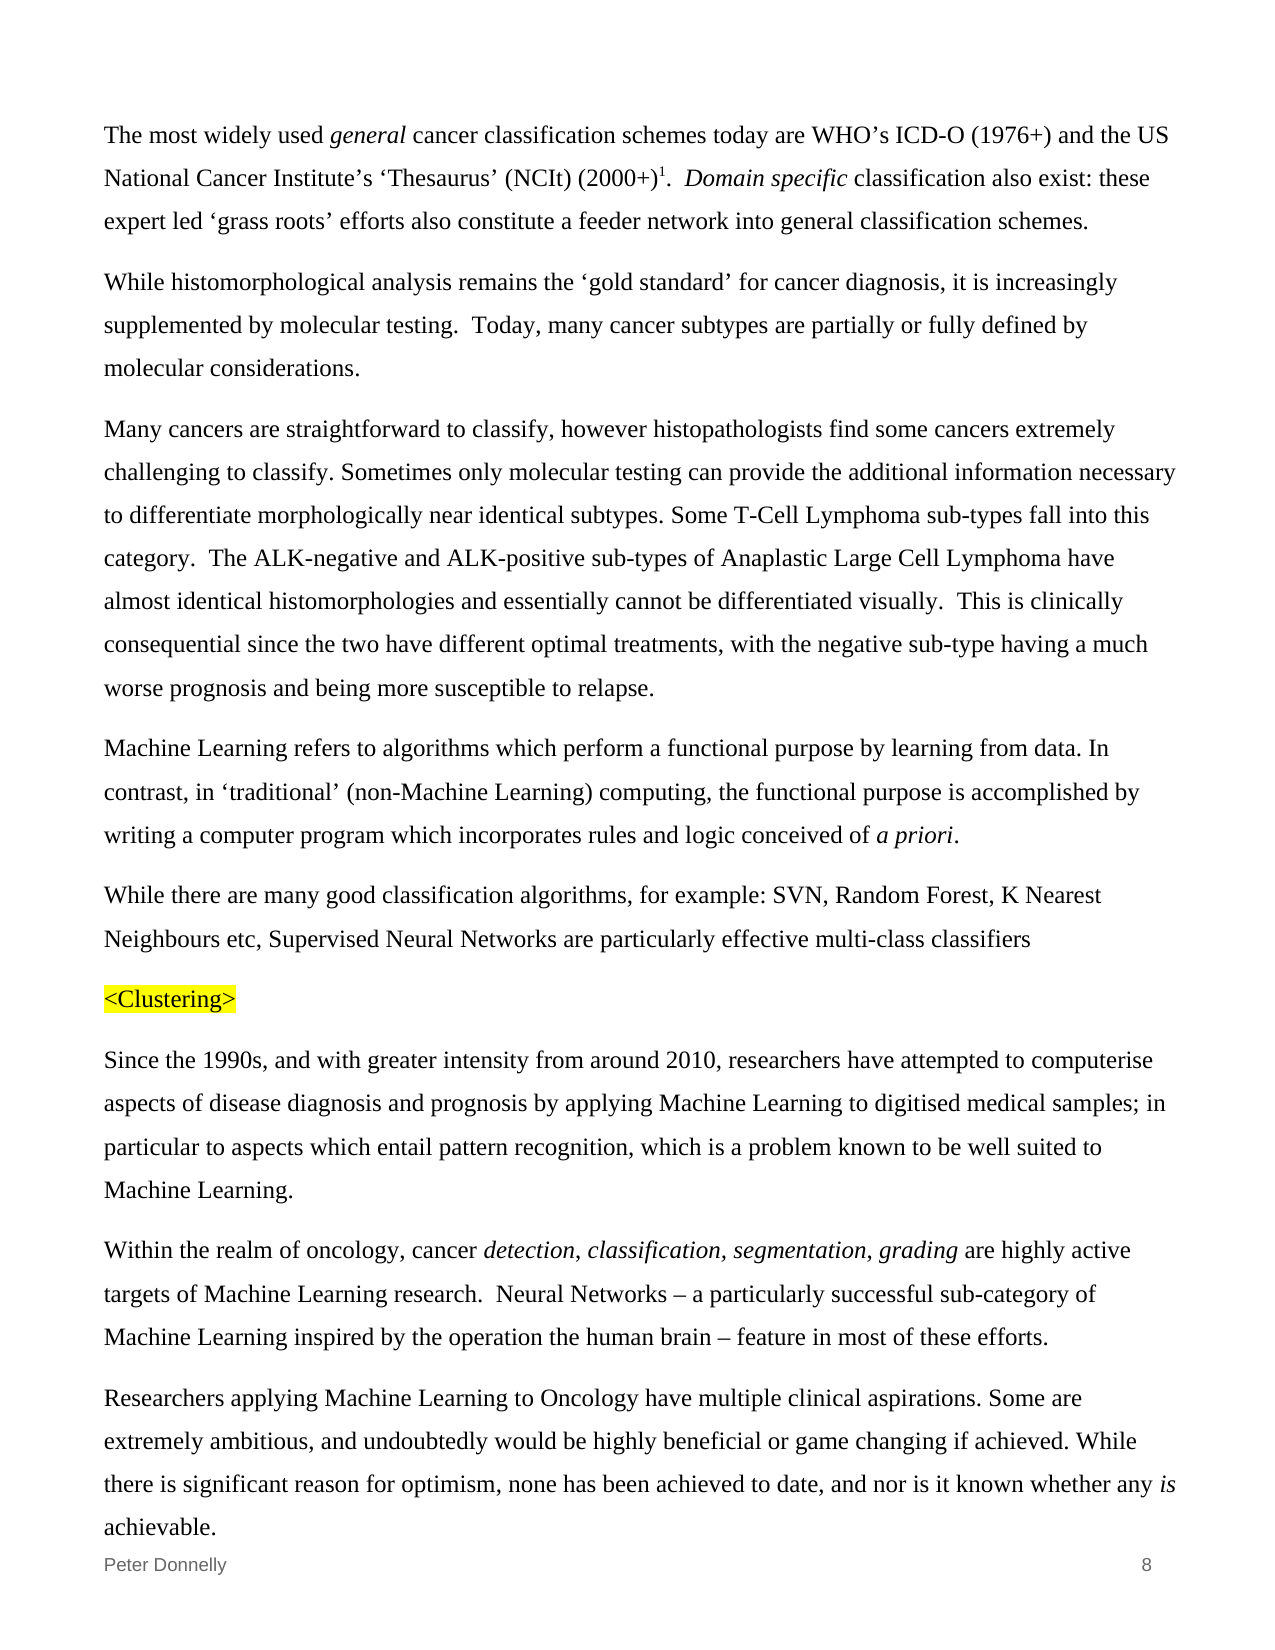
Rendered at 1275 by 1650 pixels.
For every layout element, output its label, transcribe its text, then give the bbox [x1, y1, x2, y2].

text While histomorphological analysis remains the ‘gold standard’ for cancer diagnosis, it is increasingly supplemented by molecular testing. Today, many cancer subtypes are partially or fully defined by molecular considerations. [103, 267, 1181, 382]
text Many cancers are straightforward to classify, however histopathologists find some cancers extremely challenging to classify. Sometimes only molecular testing can provide the additional information necessary to differentiate morphologically near identical subtypes. Some T-Cell Lymphoma sub-types fall into this category. The ALK-negative and ALK-positive sub-types of Anaplastic Large Cell Lymphoma have almost identical histomorphologies and essentially cannot be differentiated visually. This is clinically consequential since the two have different optimal treatments, with the negative sub-type having a much worse prognosis and being more susceptible to relapse. [103, 414, 1181, 701]
text <Clustering> [103, 984, 1181, 1013]
text Within the realm of oncology, cancer detection, classification, segmentation, grading are highly active targets of Machine Learning research. Neural Networks – a particularly successful sub-category of Machine Learning inspired by the operation the human brain – feature in most of these efforts. [103, 1236, 1181, 1351]
text Since the 1990s, and with greater intensity from around 2010, researchers have attempted to computerise aspects of disease diagnosis and prognosis by applying Machine Learning to digitised medical samples; in particular to aspects which entail pattern recognition, which is a problem known to be well suited to Machine Learning. [103, 1045, 1181, 1203]
text While there are many good classification algorithms, for example: SVN, Random Forest, K Nearest Neighbours etc, Supervised Neural Networks are particularly effective multi-class classifiers [103, 881, 1181, 952]
text The most widely used general cancer classification schemes today are WHO’s ICD-O (1976+) and the US National Cancer Institute’s ‘Thesaurus’ (NCIt) (2000+). Domain specific classification also exist: these expert led ‘grass roots’ efforts also constitute a feeder network into general classification schemes. [103, 120, 1181, 235]
text Researchers applying Machine Learning to Oncology have multiple clinical aspirations. Some are extremely ambitious, and undoubtedly would be highly beneficial or game changing if achieved. While there is significant reason for optimism, none has been achieved to date, and nor is it known whether any is achievable. [103, 1383, 1181, 1541]
text Machine Learning refers to algorithms which perform a functional purpose by learning from data. In contrast, in ‘traditional’ (non-Machine Learning) computing, the functional purpose is accomplished by writing a computer program which incorporates rules and logic conceived of a priori. [103, 733, 1181, 848]
